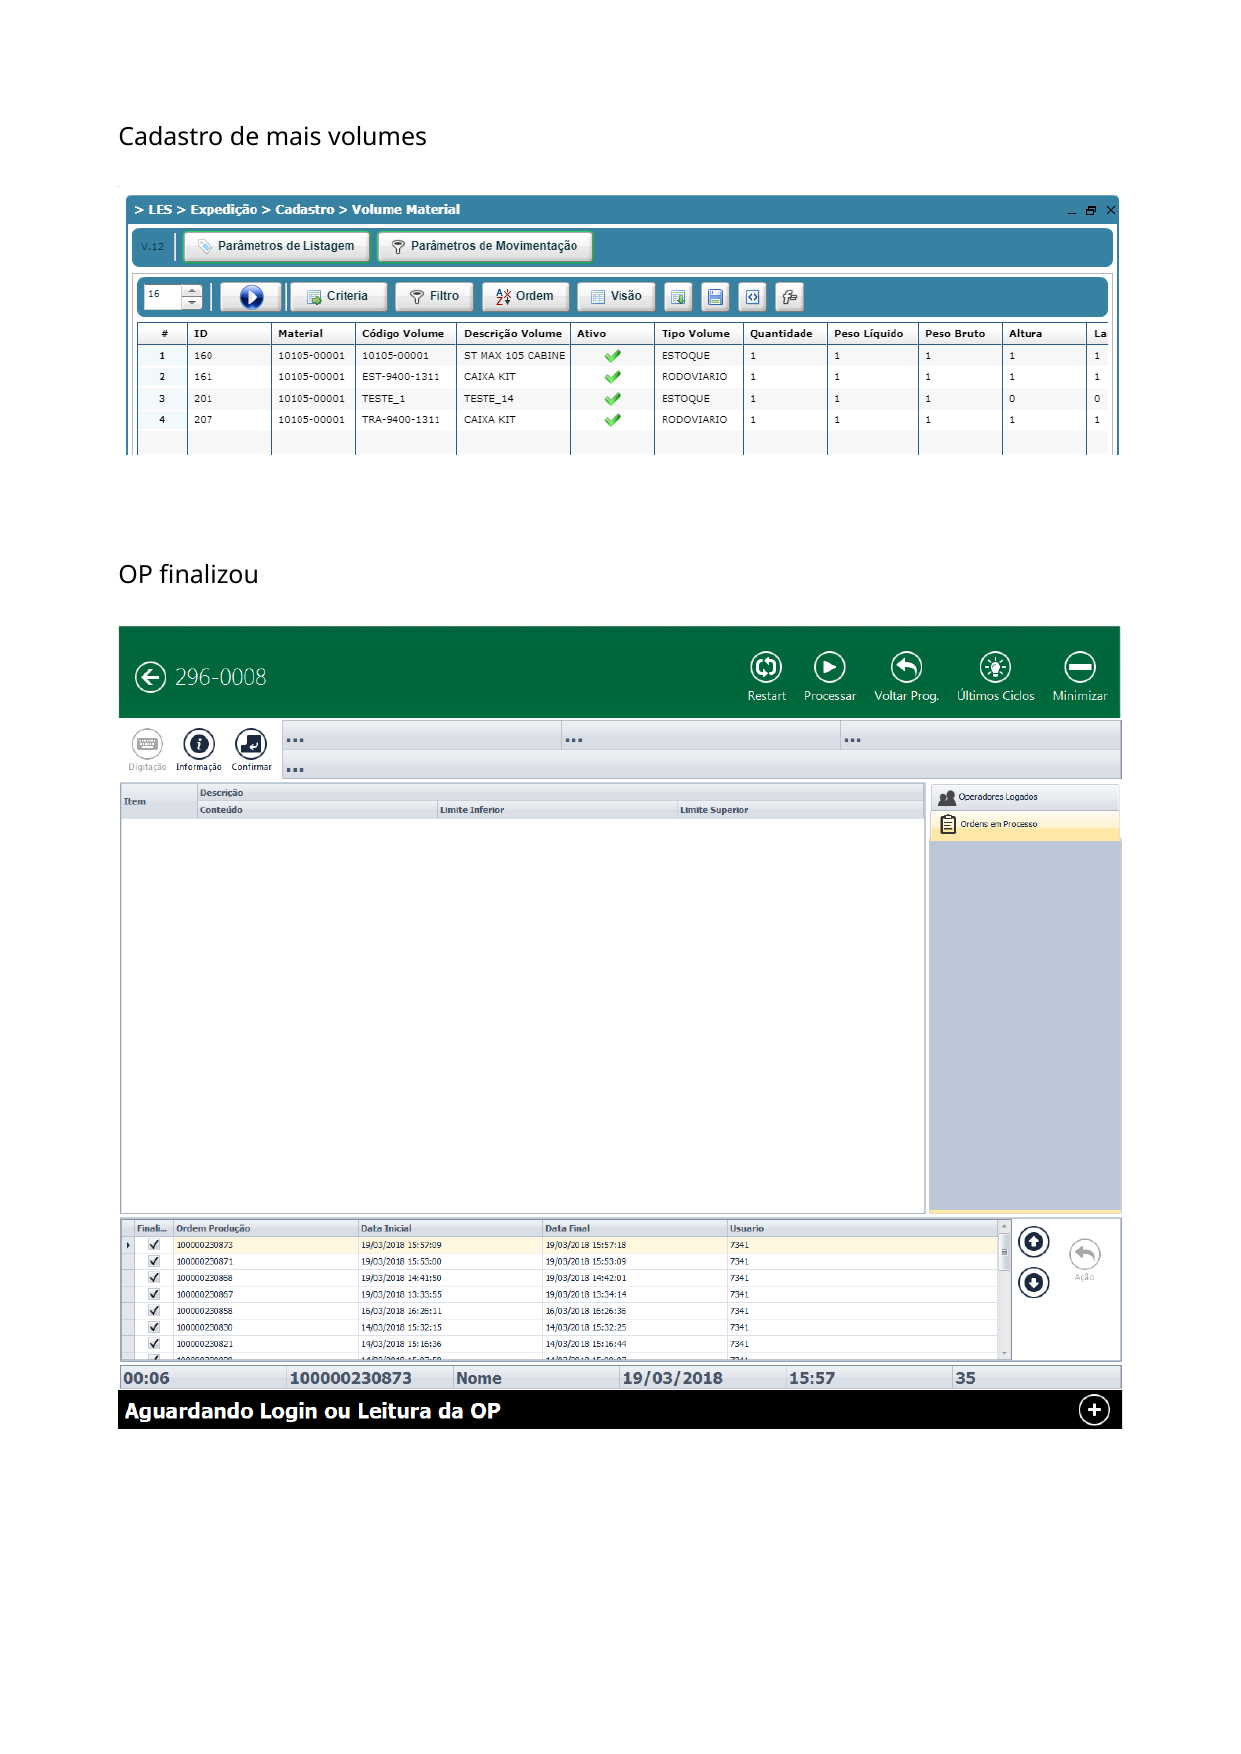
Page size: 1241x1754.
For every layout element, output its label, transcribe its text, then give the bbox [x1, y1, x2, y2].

picture [118, 186, 1123, 455]
text Cadastro de mais volumes [118, 118, 1122, 152]
picture [118, 625, 1123, 1429]
text OP finalizou [118, 557, 1122, 591]
